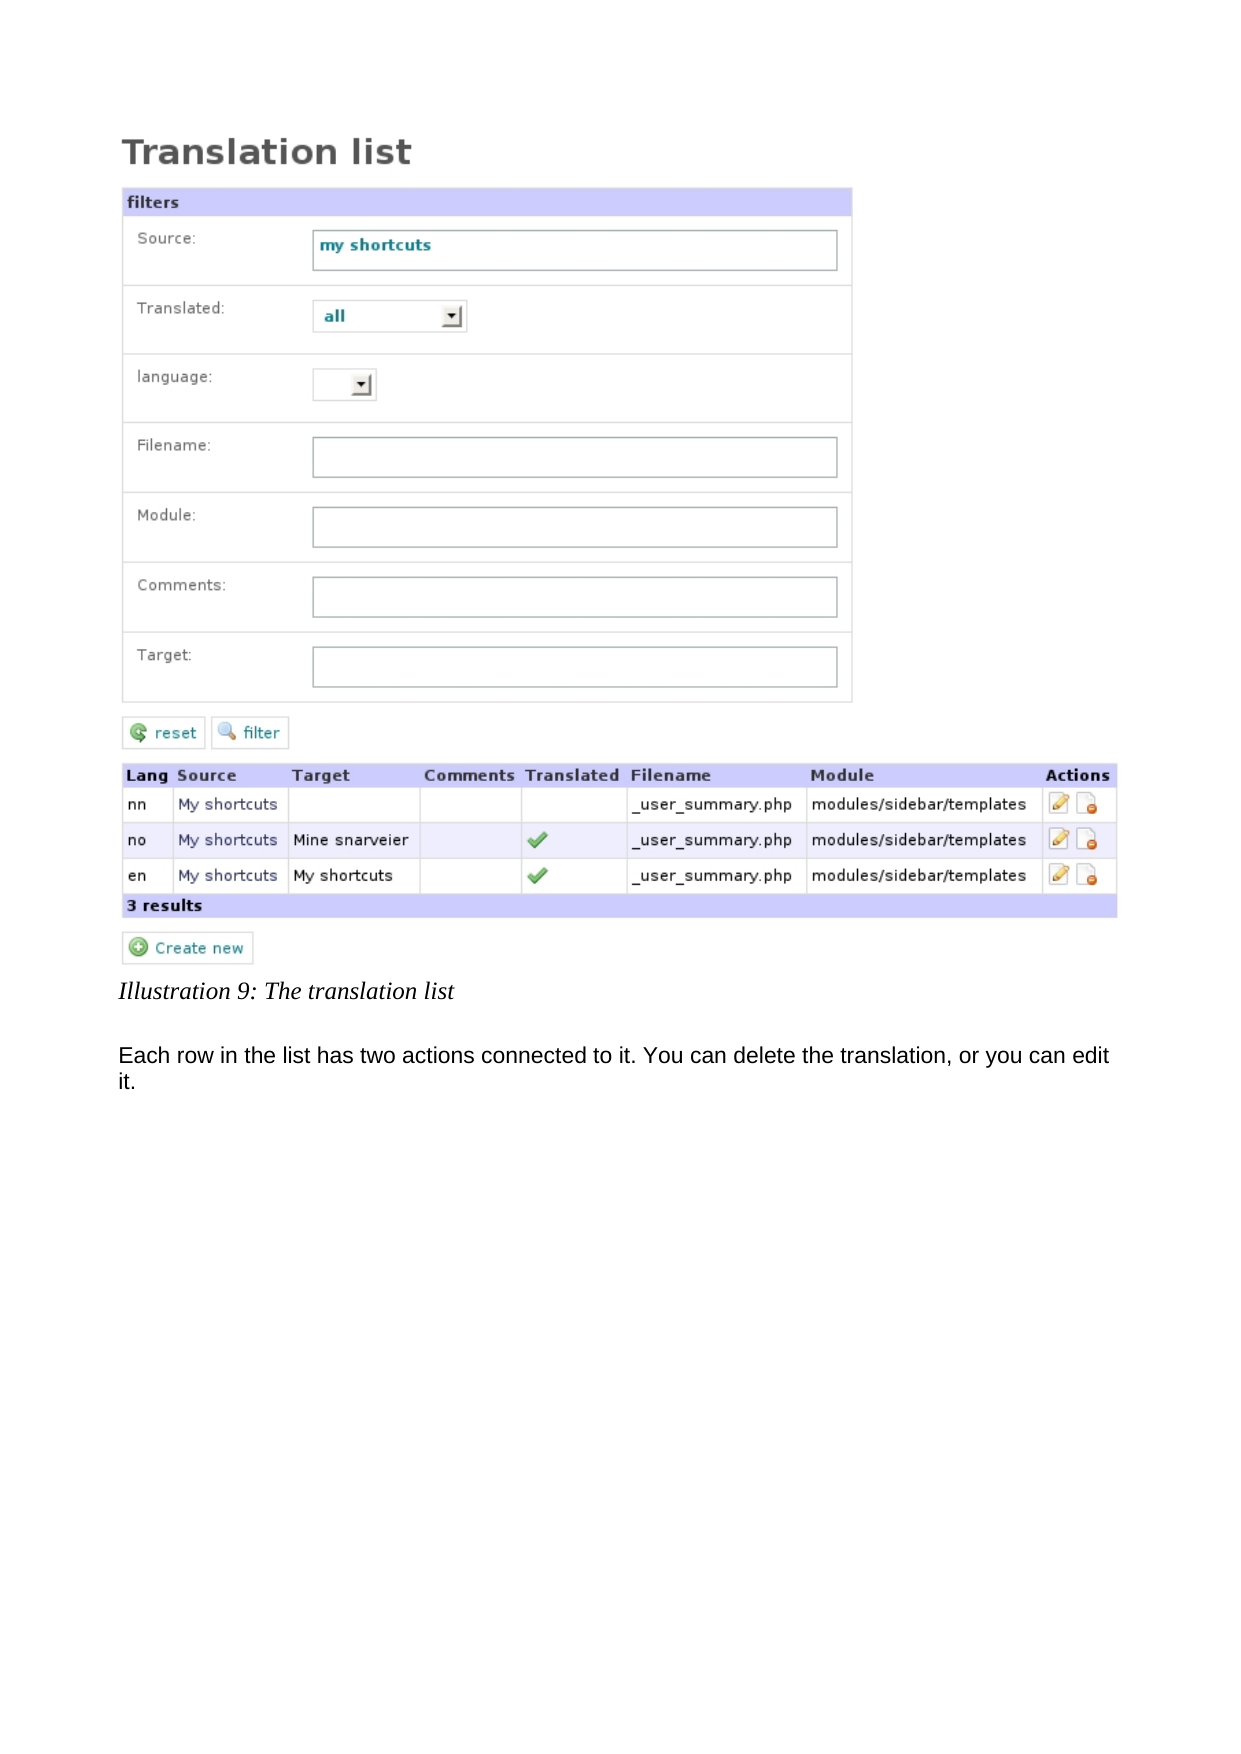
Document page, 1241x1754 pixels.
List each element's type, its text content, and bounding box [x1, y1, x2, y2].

text Illustration 9: The translation list [118, 977, 1122, 1005]
picture [118, 130, 1123, 977]
text Each row in the list has two actions connected to it. You can delete the translation, or you can edit it. [118, 1043, 1122, 1094]
